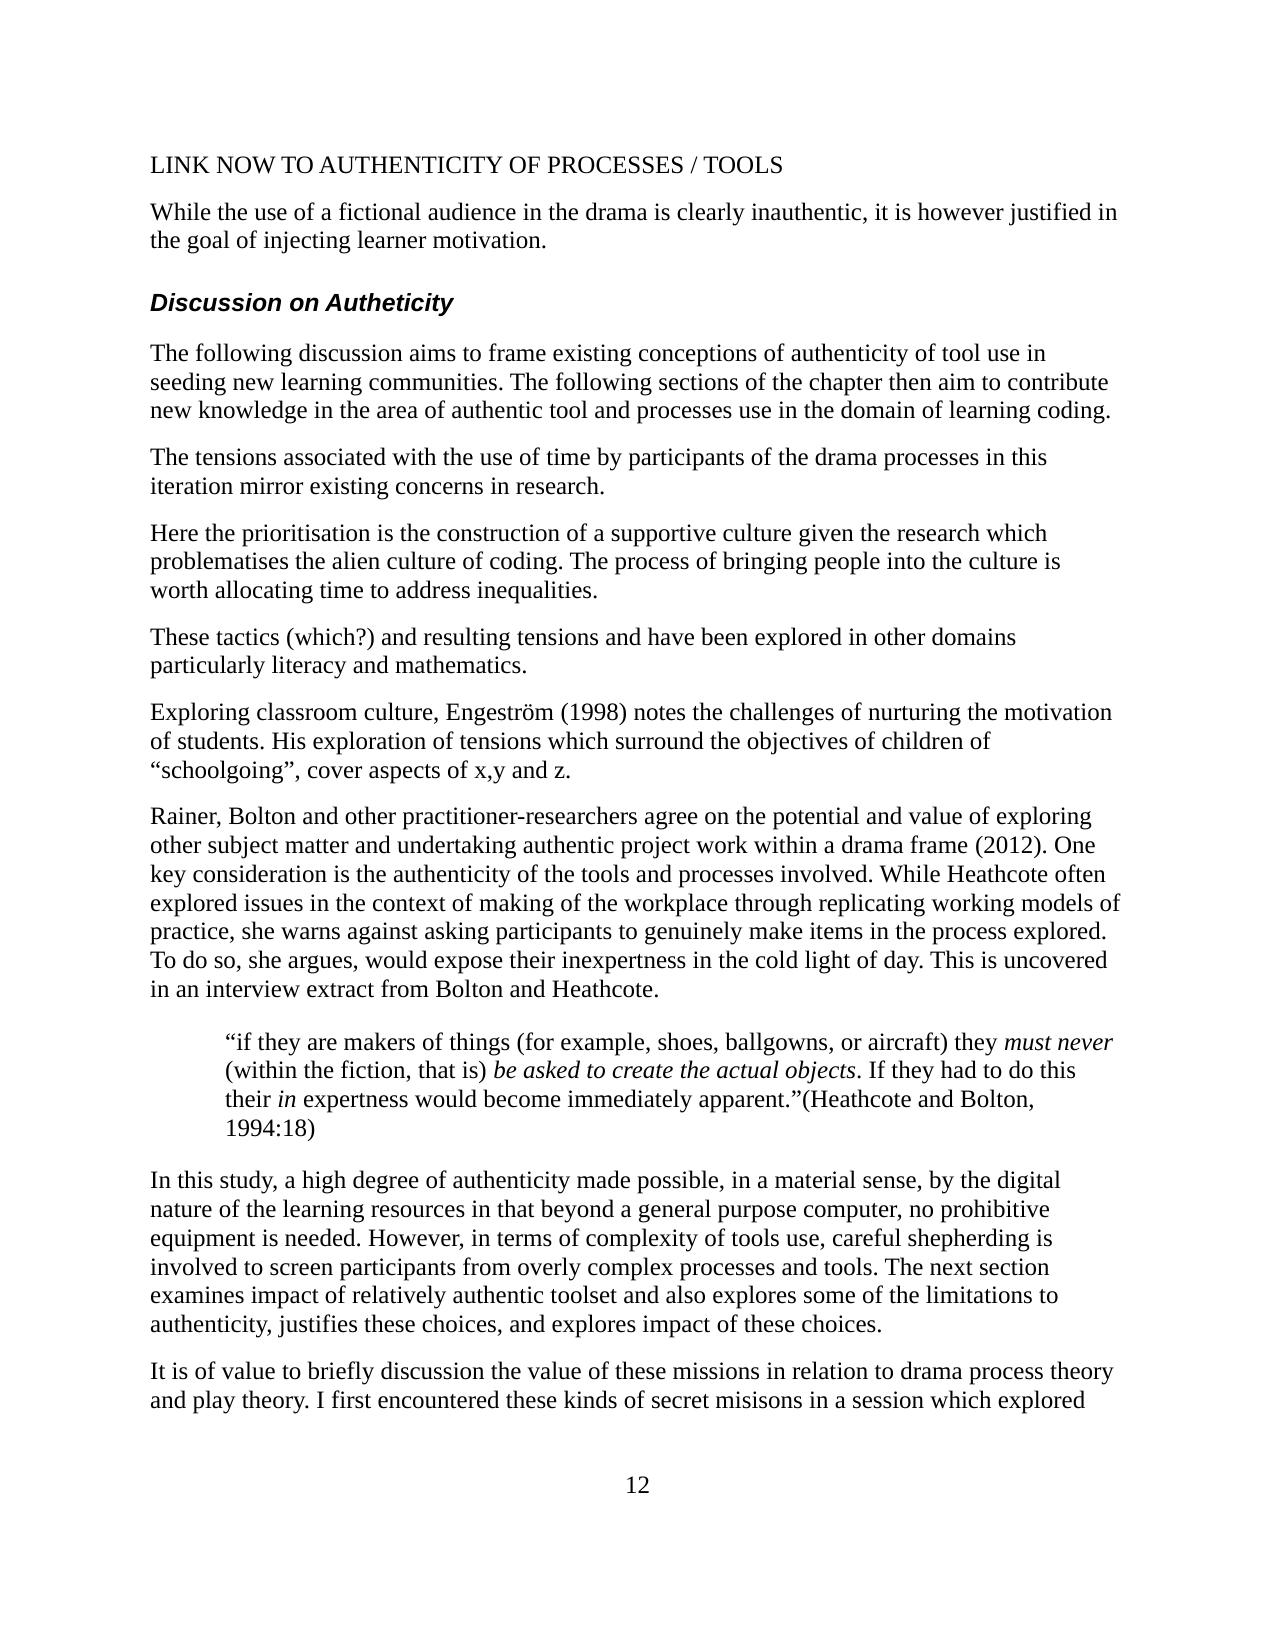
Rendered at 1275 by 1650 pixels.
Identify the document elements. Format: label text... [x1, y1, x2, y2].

subtitle Discussion on Autheticity [150, 288, 1125, 317]
text Rainer, Bolton and other practitioner-researchers agree on the potential and value of exploring other subject matter and undertaking authentic project work within a drama frame (2012). One key consideration is the authenticity of the tools and processes involved. While Heathcote often explored issues in the context of making of the workplace through replicating working models of practice, she warns against asking participants to genuinely make items in the process explored. To do so, she argues, would expose their inexpertness in the cold light of day. This is uncovered in an interview extract from Bolton and Heathcote. [150, 801, 1125, 1003]
text These tactics (which?) and resulting tensions and have been explored in other domains particularly literacy and mathematics. [150, 622, 1125, 679]
text The following discussion aims to frame existing conceptions of authenticity of tool use in seeding new learning communities. The following sections of the chapter then aim to contribute new knowledge in the area of authentic tool and processes use in the domain of learning coding. [150, 338, 1125, 424]
text In this study, a high degree of authenticity made possible, in a material sense, by the digital nature of the learning resources in that beyond a general purpose computer, no prohibitive equipment is needed. However, in terms of complexity of tools use, careful shepherding is involved to screen participants from overly complex processes and tools. The next section examines impact of relatively authentic toolset and also explores some of the limitations to authenticity, justifies these choices, and explores impact of these choices. [150, 1166, 1125, 1338]
text Exploring classroom culture, Engeström (1998) notes the challenges of nurturing the motivation of students. His exploration of tensions which surround the objectives of children of “schoolgoing”, cover aspects of x,y and z. [150, 697, 1125, 783]
text “if they are makers of things (for example, shoes, ballgowns, or aircraft) they must never (within the fiction, that is) be asked to create the actual objects. If they had to do this their in expertness would become immediately apparent.”(Heathcote and Bolton, 1994:18) [225, 1027, 1125, 1142]
text While the use of a fictional audience in the drama is clearly inauthentic, it is however justified in the goal of injecting learner motivation. [150, 197, 1125, 254]
text The tensions associated with the use of time by participants of the drama processes in this iteration mirror existing concerns in research. [150, 442, 1125, 500]
text It is of value to briefly discussion the value of these missions in relation to drama process theory and play theory. I first encountered these kinds of secret misisons in a session which explored [150, 1356, 1125, 1413]
text LINK NOW TO AUTHENTICITY OF PROCESSES / TOOLS [150, 150, 1125, 179]
text Here the prioritisation is the construction of a supportive culture given the research which problematises the alien culture of coding. The process of bringing people into the culture is worth allocating time to address inequalities. [150, 518, 1125, 604]
